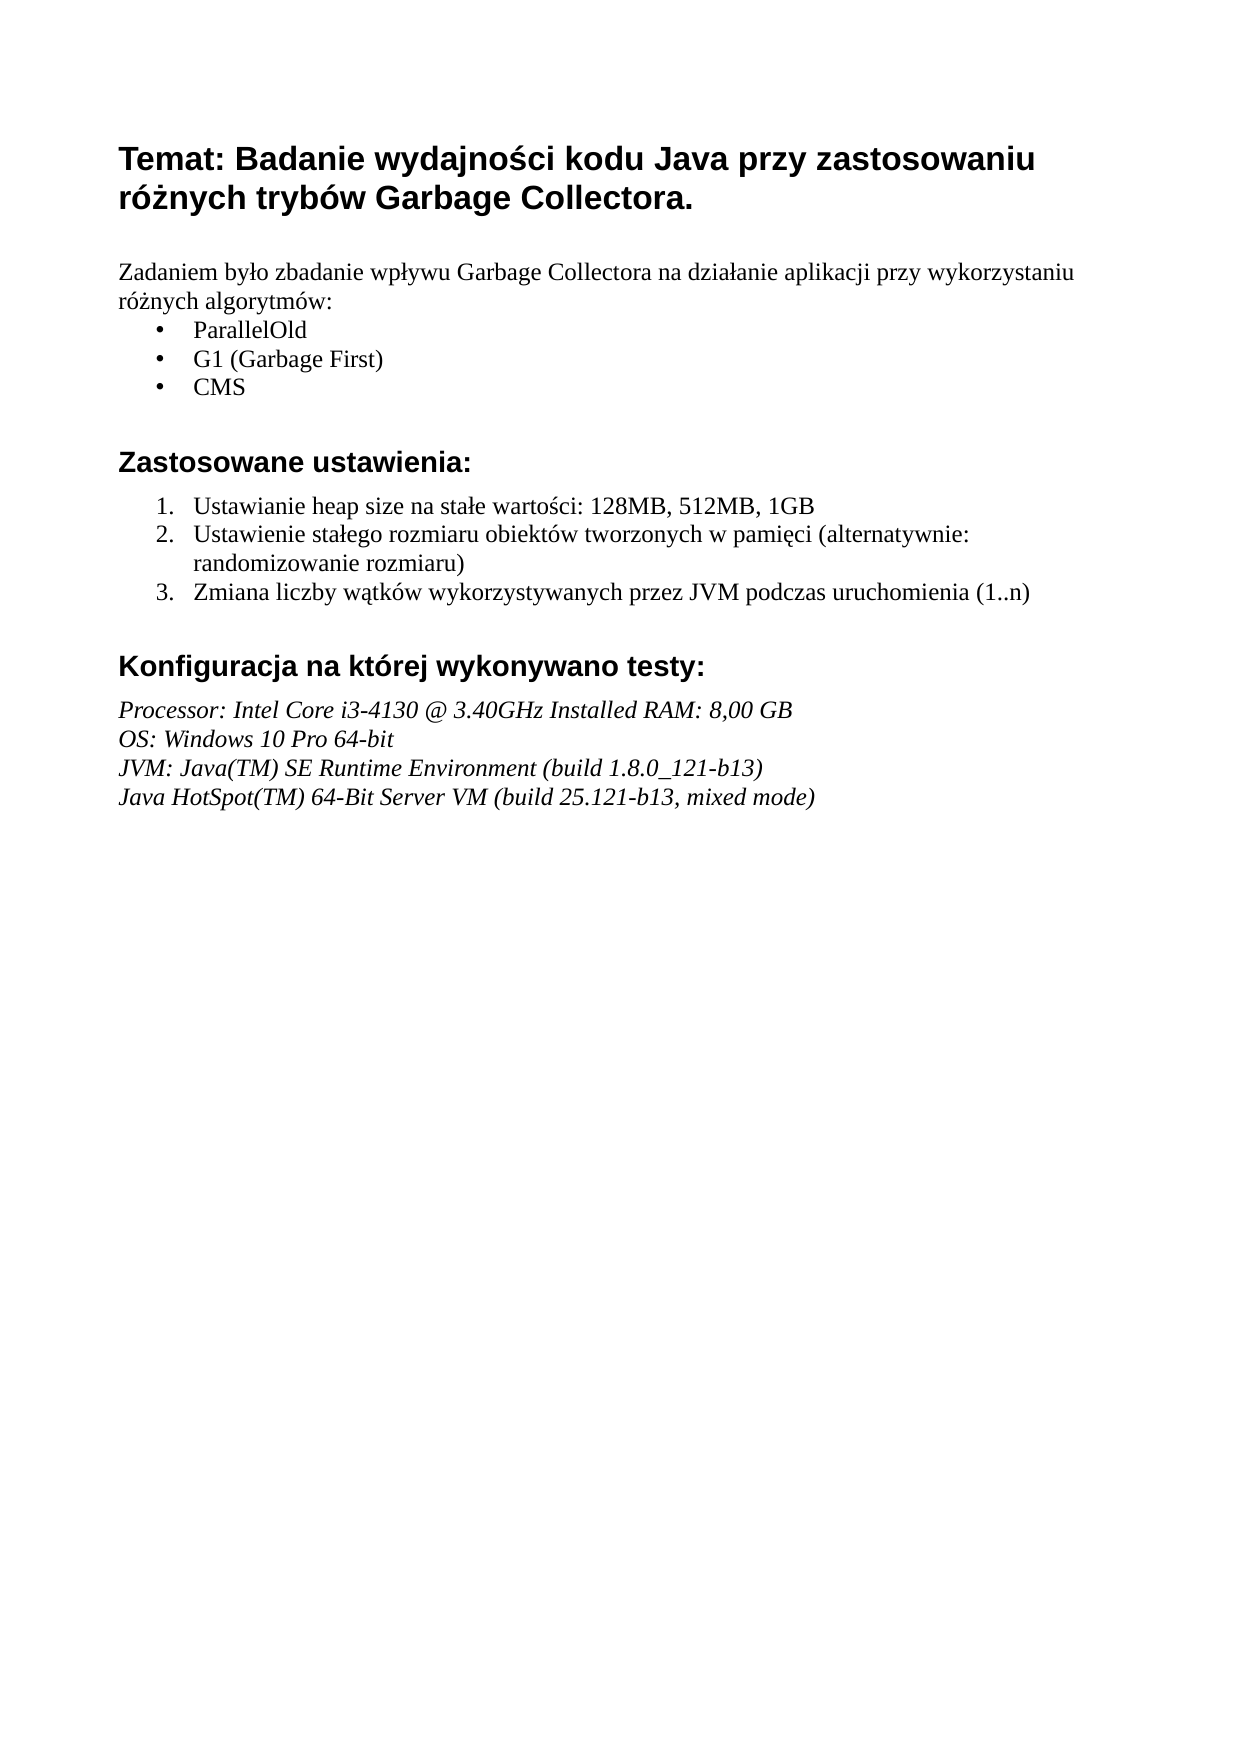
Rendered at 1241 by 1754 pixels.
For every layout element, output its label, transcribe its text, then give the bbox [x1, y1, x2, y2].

list ParallelOld [156, 315, 1122, 344]
subtitle Konfiguracja na której wykonywano testy: [118, 649, 1122, 683]
text JVM: Java(TM) SE Runtime Environment (build 1.8.0_121-b13) [118, 753, 1122, 782]
text Java HotSpot(TM) 64-Bit Server VM (build 25.121-b13, mixed mode) [118, 782, 1122, 810]
subtitle Temat: Badanie wydajności kodu Java przy zastosowaniu różnych trybów Garbage Collectora. [118, 139, 1122, 216]
list G1 (Garbage First) [156, 344, 1122, 372]
text Zadaniem było zbadanie wpływu Garbage Collectora na działanie aplikacji przy wykorzystaniu różnych algorytmów: [118, 257, 1122, 315]
list Ustawianie heap size na stałe wartości: 128MB, 512MB, 1GB [156, 491, 1122, 519]
list Ustawienie stałego rozmiaru obiektów tworzonych w pamięci (alternatywnie: randomizowanie rozmiaru) [156, 519, 1122, 577]
text OS: Windows 10 Pro 64-bit [118, 724, 1122, 753]
list Zmiana liczby wątków wykorzystywanych przez JVM podczas uruchomienia (1..n) [156, 577, 1122, 606]
subtitle Zastosowane ustawienia: [118, 444, 1122, 478]
list CMS [156, 372, 1122, 401]
text Processor: Intel Core i3-4130 @ 3.40GHz Installed RAM: 8,00 GB [118, 695, 1122, 724]
